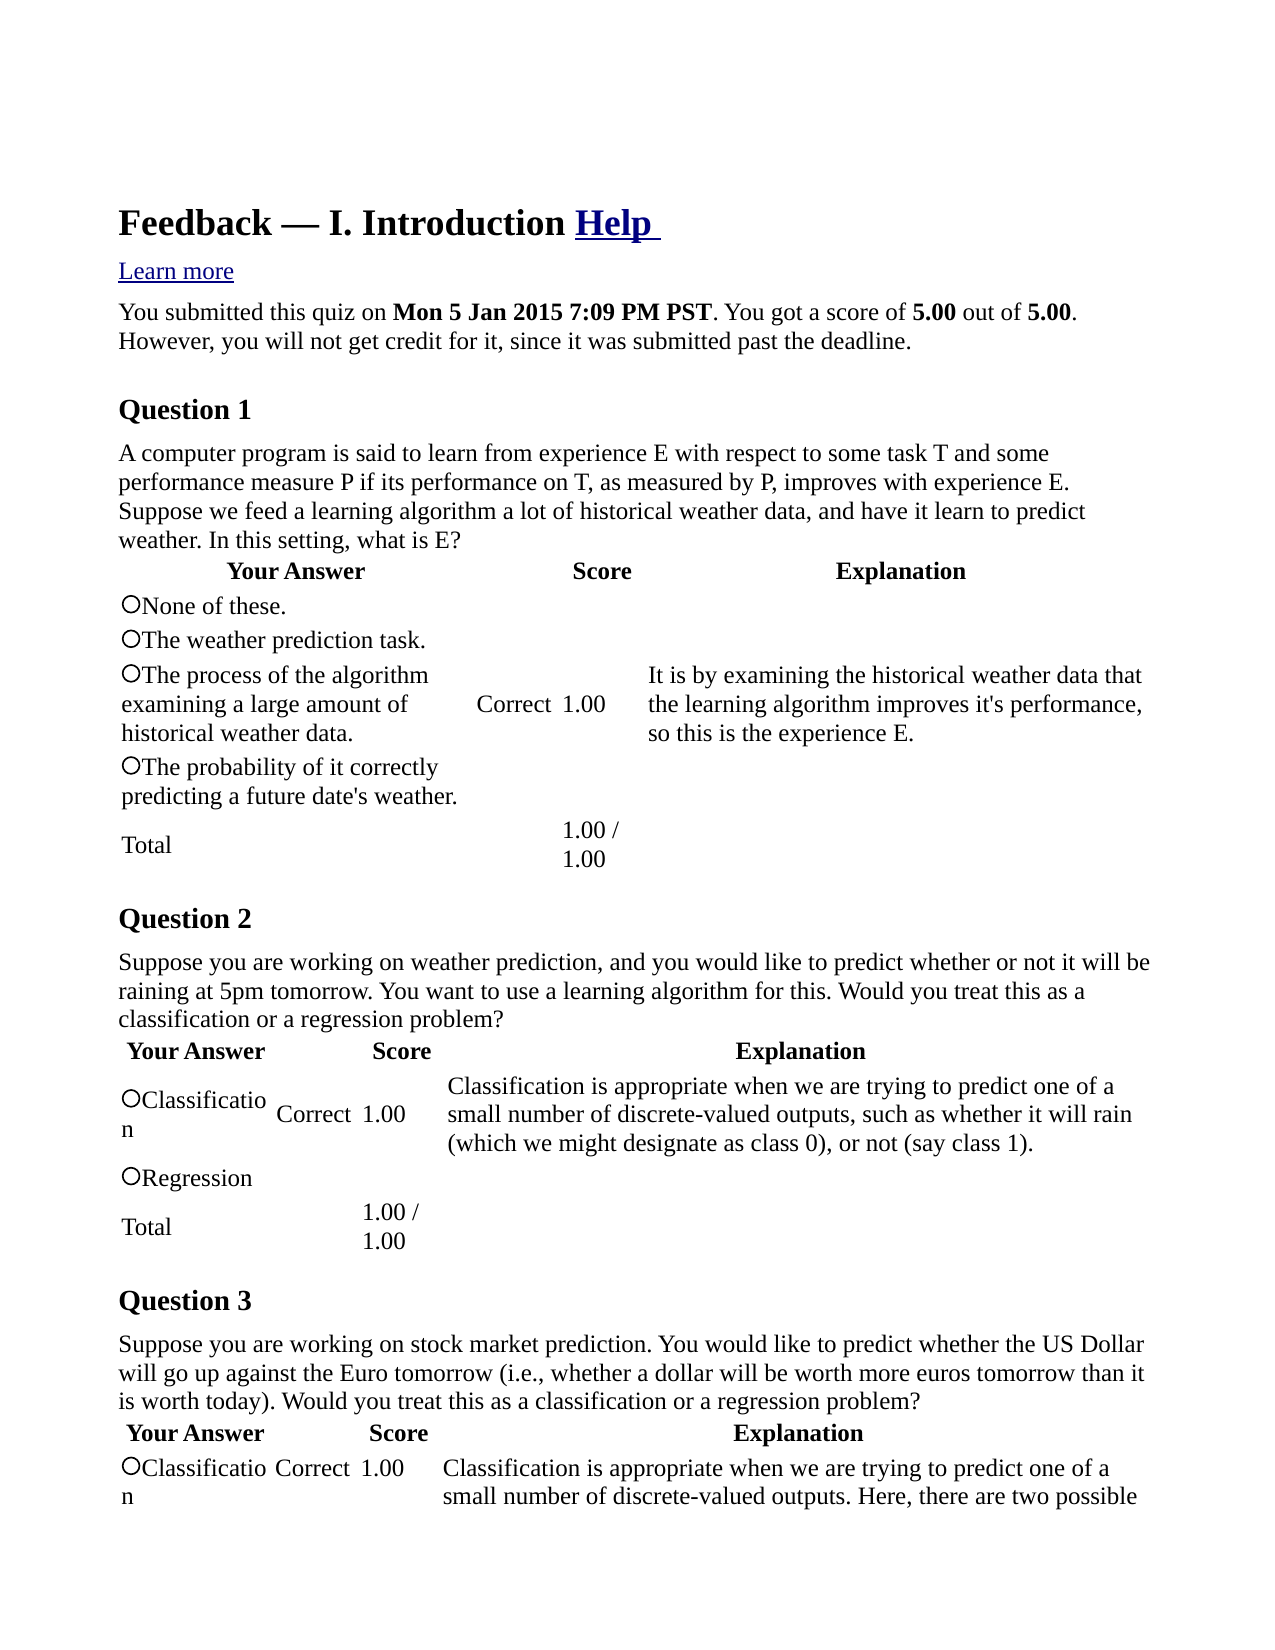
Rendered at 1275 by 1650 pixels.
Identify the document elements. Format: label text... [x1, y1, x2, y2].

table_cell [559, 749, 645, 813]
table_cell Regression [118, 1160, 273, 1194]
table_cell Classification [118, 1068, 273, 1160]
subtitle Feedback — I. Introduction Help [118, 201, 1157, 244]
table_header Score [358, 1415, 440, 1450]
table_cell [359, 1160, 444, 1194]
table_cell The probability of it correctly predicting a future date's weather. [118, 749, 473, 813]
table_cell 1.00 [358, 1450, 440, 1513]
table_header Score [559, 554, 645, 588]
table_cell [273, 1195, 359, 1258]
table_cell [559, 588, 645, 623]
table_header Score [359, 1033, 444, 1068]
table_cell It is by examining the historical weather data that the learning algorithm improves it's performance, so this is the experience E. [645, 657, 1157, 749]
table_cell 1.00 / 1.00 [359, 1195, 444, 1258]
table_cell [474, 749, 559, 813]
table_cell [474, 588, 559, 623]
table_cell The weather prediction task. [118, 623, 473, 657]
table_header [273, 1033, 359, 1068]
table_cell [559, 623, 645, 657]
text Suppose you are working on weather prediction, and you would like to predict whether or not it will be raining at 5pm tomorrow. You want to use a learning algorithm for this. Would you treat this as a classification or a regression problem? [118, 947, 1157, 1033]
table_header Your Answer [118, 554, 473, 588]
table_cell [474, 623, 559, 657]
text Learn more [118, 256, 1157, 285]
table_header Explanation [444, 1033, 1157, 1068]
table_cell [645, 588, 1157, 623]
text Suppose you are working on stock market prediction. You would like to predict whether the US Dollar will go up against the Euro tomorrow (i.e., whether a dollar will be worth more euros tomorrow than it is worth today). Would you treat this as a classification or a regression problem? [118, 1329, 1157, 1415]
table_cell Classification [118, 1450, 272, 1513]
table_header Explanation [645, 554, 1157, 588]
table_cell [444, 1195, 1157, 1258]
table_cell The process of the algorithm examining a large amount of historical weather data. [118, 657, 473, 749]
table_cell None of these. [118, 588, 473, 623]
table_cell [645, 749, 1157, 813]
subtitle Question 2 [118, 901, 1157, 934]
table_cell Correct [474, 657, 559, 749]
table_cell Correct [273, 1068, 359, 1160]
table_cell 1.00 / 1.00 [559, 813, 645, 876]
table_header [272, 1415, 357, 1450]
table_cell [444, 1160, 1157, 1194]
table_cell Classification is appropriate when we are trying to predict one of a small number of discrete-valued outputs. Here, there are two possible [440, 1450, 1157, 1513]
table_cell Classification is appropriate when we are trying to predict one of a small number of discrete-valued outputs, such as whether it will rain (which we might designate as class 0), or not (say class 1). [444, 1068, 1157, 1160]
text A computer program is said to learn from experience E with respect to some task T and some performance measure P if its performance on T, as measured by P, improves with experience E. Suppose we feed a learning algorithm a lot of historical weather data, and have it learn to predict weather. In this setting, what is E? [118, 438, 1157, 553]
table_header Your Answer [118, 1033, 273, 1068]
table_cell [645, 623, 1157, 657]
subtitle Question 3 [118, 1283, 1157, 1316]
table_cell Total [118, 813, 473, 876]
table_cell Total [118, 1195, 273, 1258]
table_cell [474, 813, 559, 876]
table_cell 1.00 [559, 657, 645, 749]
table_cell [645, 813, 1157, 876]
table_cell [273, 1160, 359, 1194]
text You submitted this quiz on Mon 5 Jan 2015 7:09 PM PST. You got a score of 5.00 out of 5.00. However, you will not get credit for it, since it was submitted past the deadline. [118, 297, 1157, 355]
subtitle Question 1 [118, 392, 1157, 426]
table_header [474, 554, 559, 588]
table_cell Correct [272, 1450, 357, 1513]
table_header Explanation [440, 1415, 1157, 1450]
table_header Your Answer [118, 1415, 272, 1450]
table_cell 1.00 [359, 1068, 444, 1160]
